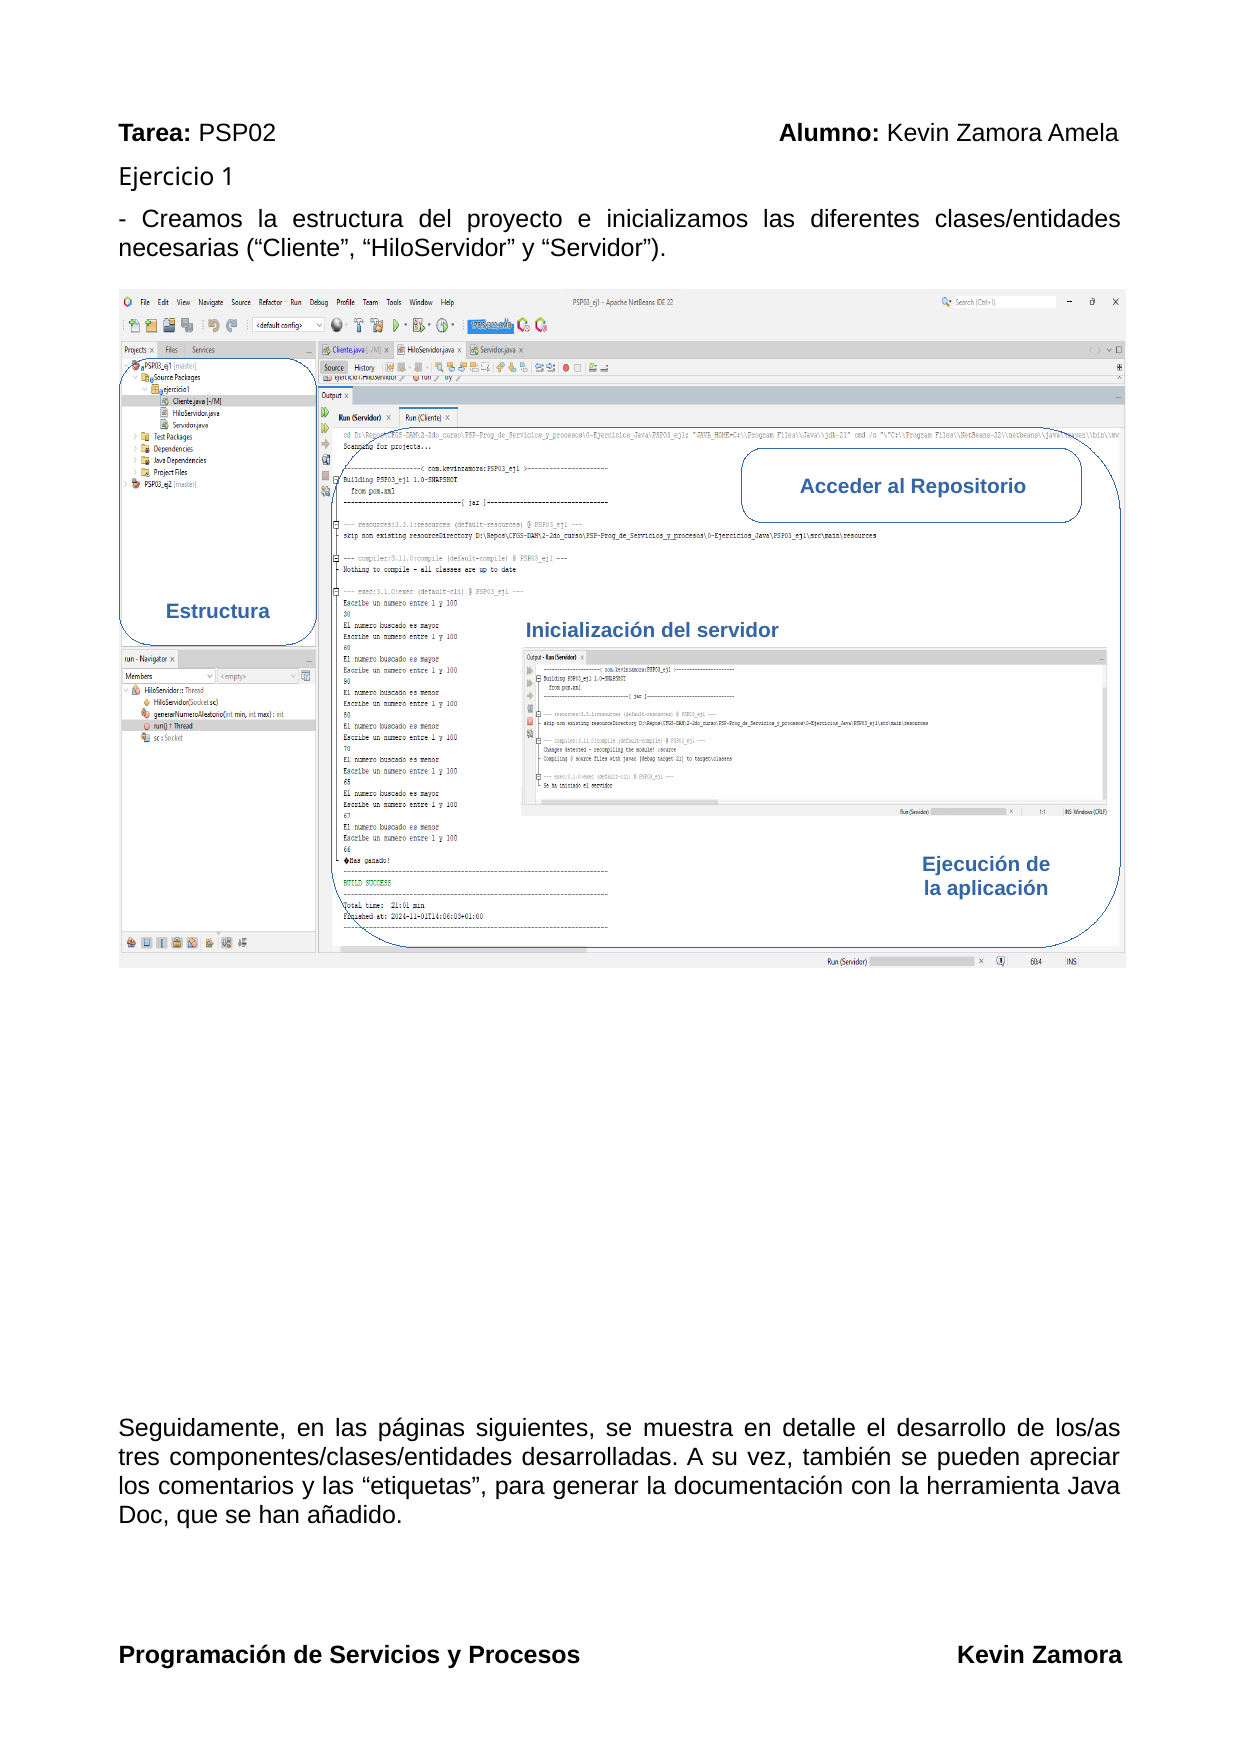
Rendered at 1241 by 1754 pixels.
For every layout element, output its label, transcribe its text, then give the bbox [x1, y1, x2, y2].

text Tarea: PSP02 Alumno: Kevin Zamora Amela [118, 118, 1122, 147]
text Seguidamente, en las páginas siguientes, se muestra en detalle el desarrollo de los/as tres componentes/clases/entidades desarrolladas. A su vez, también se pueden apreciar los comentarios y las “etiquetas”, para generar la documentación con la herramienta Java Doc, que se han añadido. [118, 1413, 1122, 1528]
text - Creamos la estructura del proyecto e inicializamos las diferentes clases/entidades necesarias (“Cliente”, “HiloServidor” y “Servidor”). [118, 204, 1122, 262]
text Ejercicio 1 [118, 159, 1122, 193]
picture [119, 289, 1127, 968]
